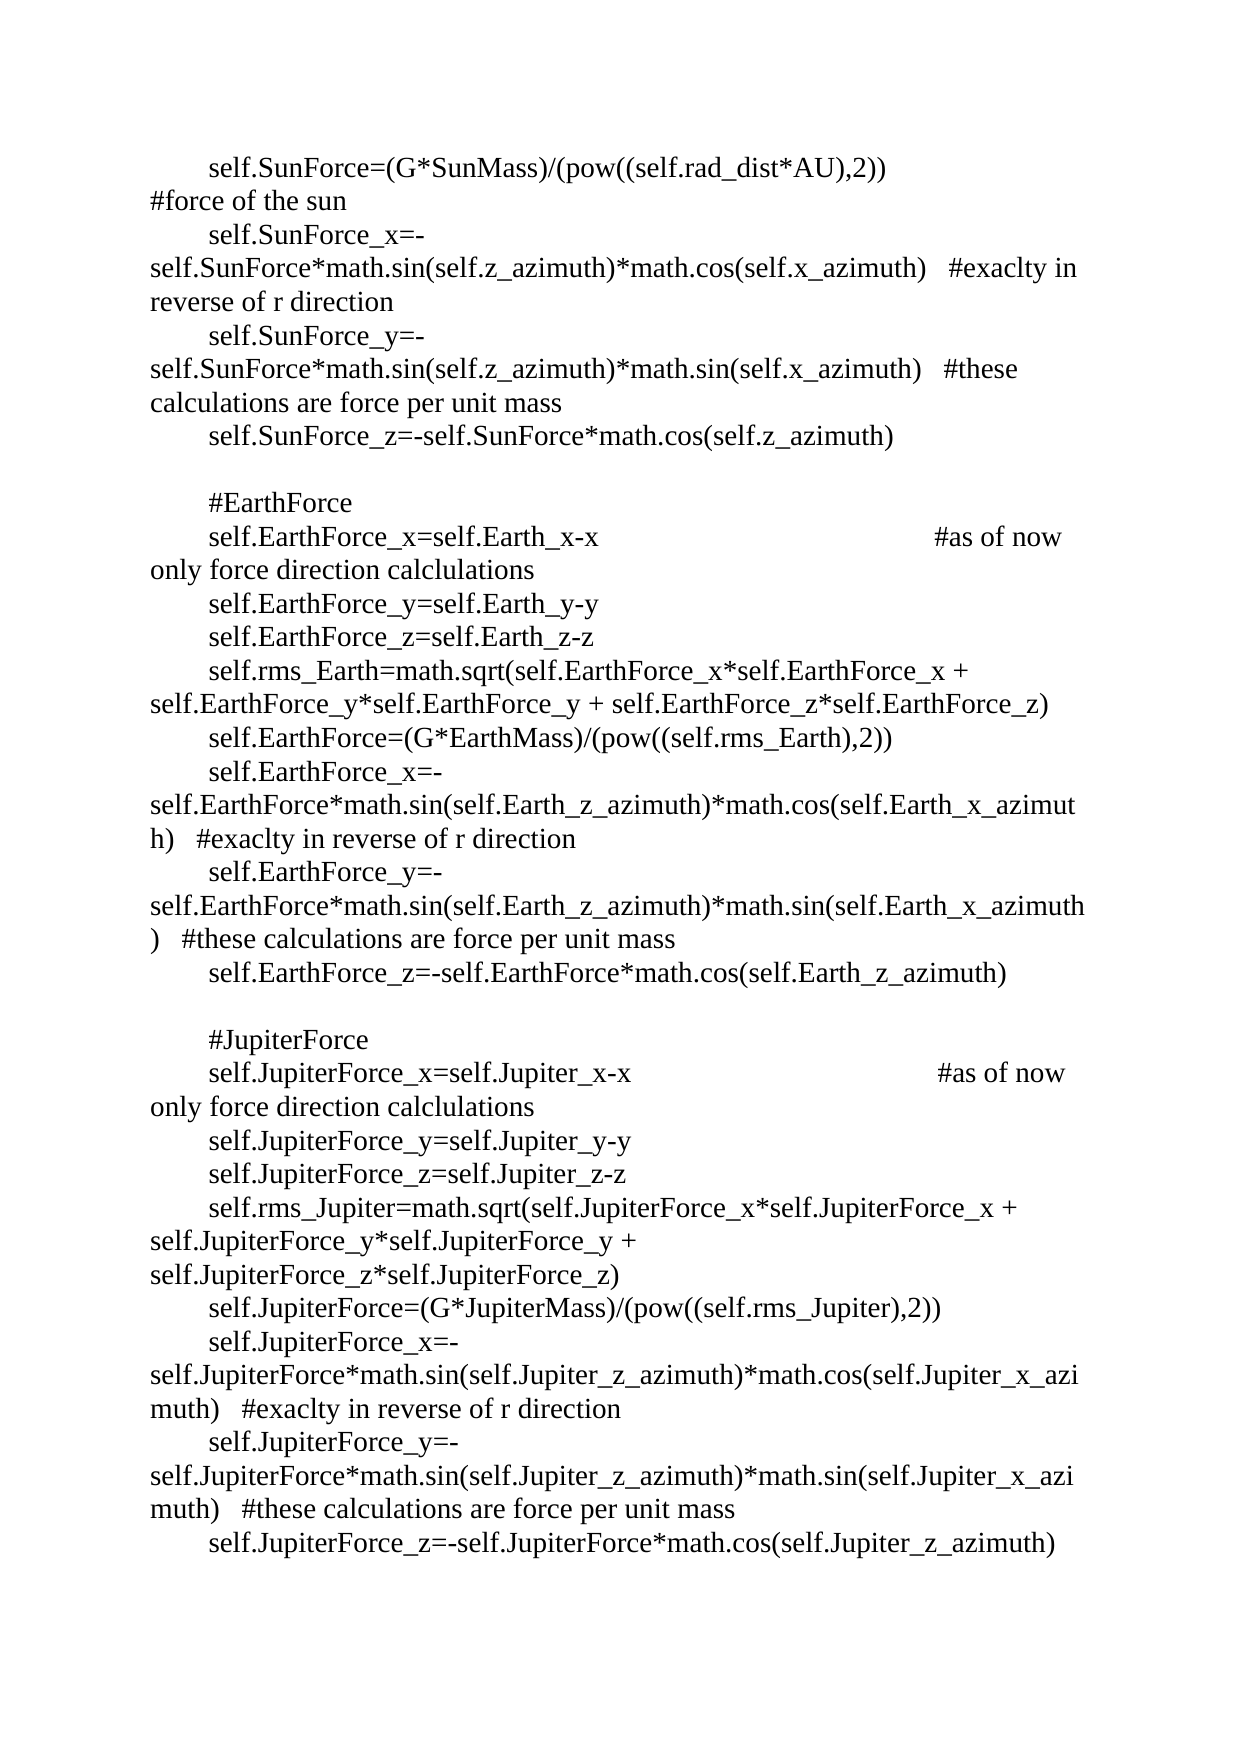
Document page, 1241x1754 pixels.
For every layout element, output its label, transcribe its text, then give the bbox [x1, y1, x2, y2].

text self.rms_Jupiter=math.sqrt(self.JupiterForce_x*self.JupiterForce_x + self.JupiterForce_y*self.JupiterForce_y + self.JupiterForce_z*self.JupiterForce_z) [150, 1190, 1090, 1290]
text self.SunForce_z=-self.SunForce*math.cos(self.z_azimuth) [150, 418, 1090, 452]
text self.JupiterForce_y=self.Jupiter_y-y [150, 1123, 1090, 1156]
text self.EarthForce_x=-self.EarthForce*math.sin(self.Earth_z_azimuth)*math.cos(self.Earth_x_azimuth) #exaclty in reverse of r direction [150, 754, 1090, 854]
text self.EarthForce_y=self.Earth_y-y [150, 586, 1090, 619]
text self.EarthForce_x=self.Earth_x-x #as of now only force direction calclulations [150, 519, 1090, 586]
text self.JupiterForce_z=self.Jupiter_z-z [150, 1156, 1090, 1190]
text self.EarthForce_z=-self.EarthForce*math.cos(self.Earth_z_azimuth) [150, 955, 1090, 988]
text self.JupiterForce_x=self.Jupiter_x-x #as of now only force direction calclulations [150, 1056, 1090, 1123]
text self.JupiterForce_y=-self.JupiterForce*math.sin(self.Jupiter_z_azimuth)*math.sin(self.Jupiter_x_azimuth) #these calculations are force per unit mass [150, 1424, 1090, 1525]
text self.EarthForce_y=-self.EarthForce*math.sin(self.Earth_z_azimuth)*math.sin(self.Earth_x_azimuth) #these calculations are force per unit mass [150, 854, 1090, 955]
text #JupiterForce [150, 1022, 1090, 1056]
text self.EarthForce_z=self.Earth_z-z [150, 619, 1090, 653]
text self.JupiterForce_x=-self.JupiterForce*math.sin(self.Jupiter_z_azimuth)*math.cos(self.Jupiter_x_azimuth) #exaclty in reverse of r direction [150, 1324, 1090, 1424]
text self.rms_Earth=math.sqrt(self.EarthForce_x*self.EarthForce_x + self.EarthForce_y*self.EarthForce_y + self.EarthForce_z*self.EarthForce_z) [150, 653, 1090, 720]
text self.SunForce=(G*SunMass)/(pow((self.rad_dist*AU),2)) #force of the sun [150, 150, 1090, 217]
text self.JupiterForce_z=-self.JupiterForce*math.cos(self.Jupiter_z_azimuth) [150, 1525, 1090, 1559]
text #EarthForce [150, 485, 1090, 519]
text self.EarthForce=(G*EarthMass)/(pow((self.rms_Earth),2)) [150, 720, 1090, 754]
text self.SunForce_y=-self.SunForce*math.sin(self.z_azimuth)*math.sin(self.x_azimuth) #these calculations are force per unit mass [150, 318, 1090, 418]
text self.SunForce_x=-self.SunForce*math.sin(self.z_azimuth)*math.cos(self.x_azimuth) #exaclty in reverse of r direction [150, 217, 1090, 318]
text self.JupiterForce=(G*JupiterMass)/(pow((self.rms_Jupiter),2)) [150, 1290, 1090, 1324]
